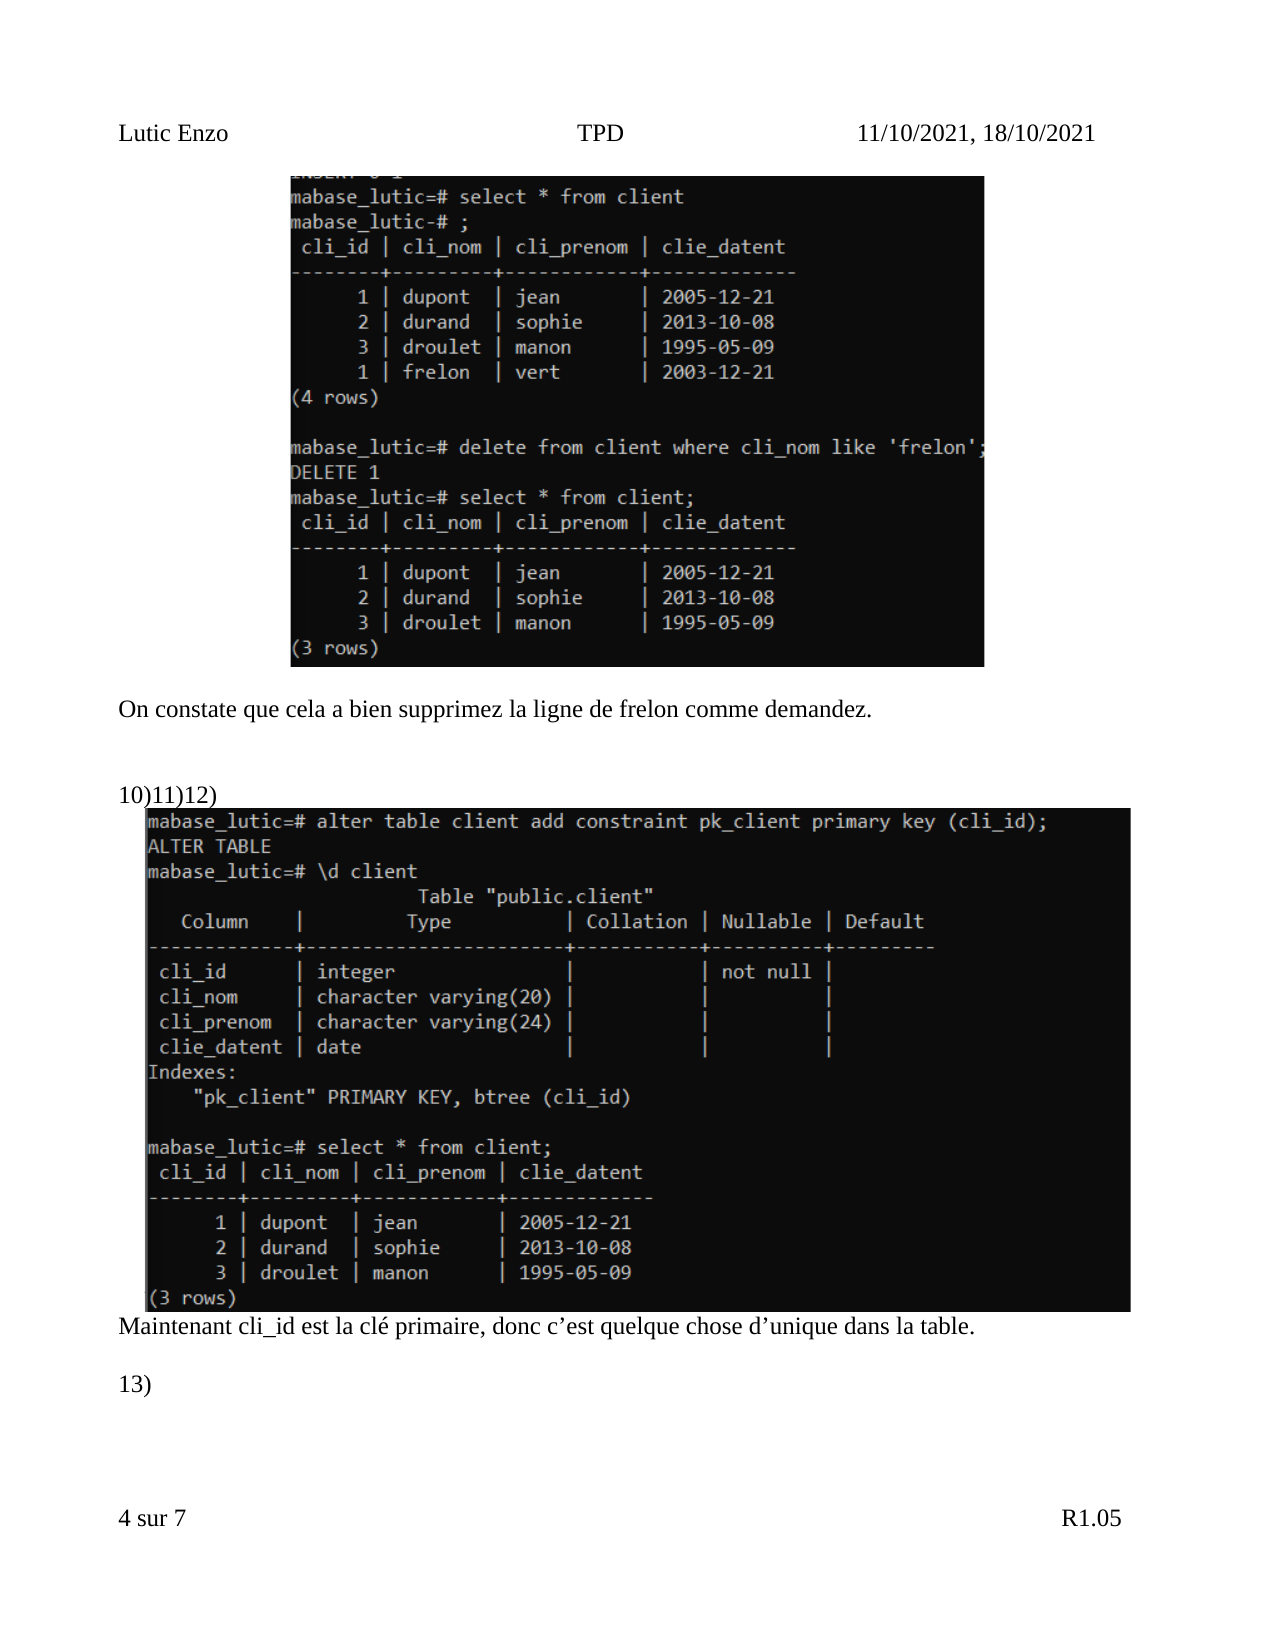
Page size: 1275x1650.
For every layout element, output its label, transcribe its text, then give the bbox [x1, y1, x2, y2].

text 13) [118, 1369, 1157, 1398]
picture [144, 808, 1131, 1312]
picture [290, 176, 985, 667]
text On constate que cela a bien supprimez la ligne de frelon comme demandez. [118, 694, 1157, 723]
text 10)11)12) [118, 780, 1157, 809]
text Maintenant cli_id est la clé primaire, donc c’est quelque chose d’unique dans la table. [118, 809, 1157, 1340]
